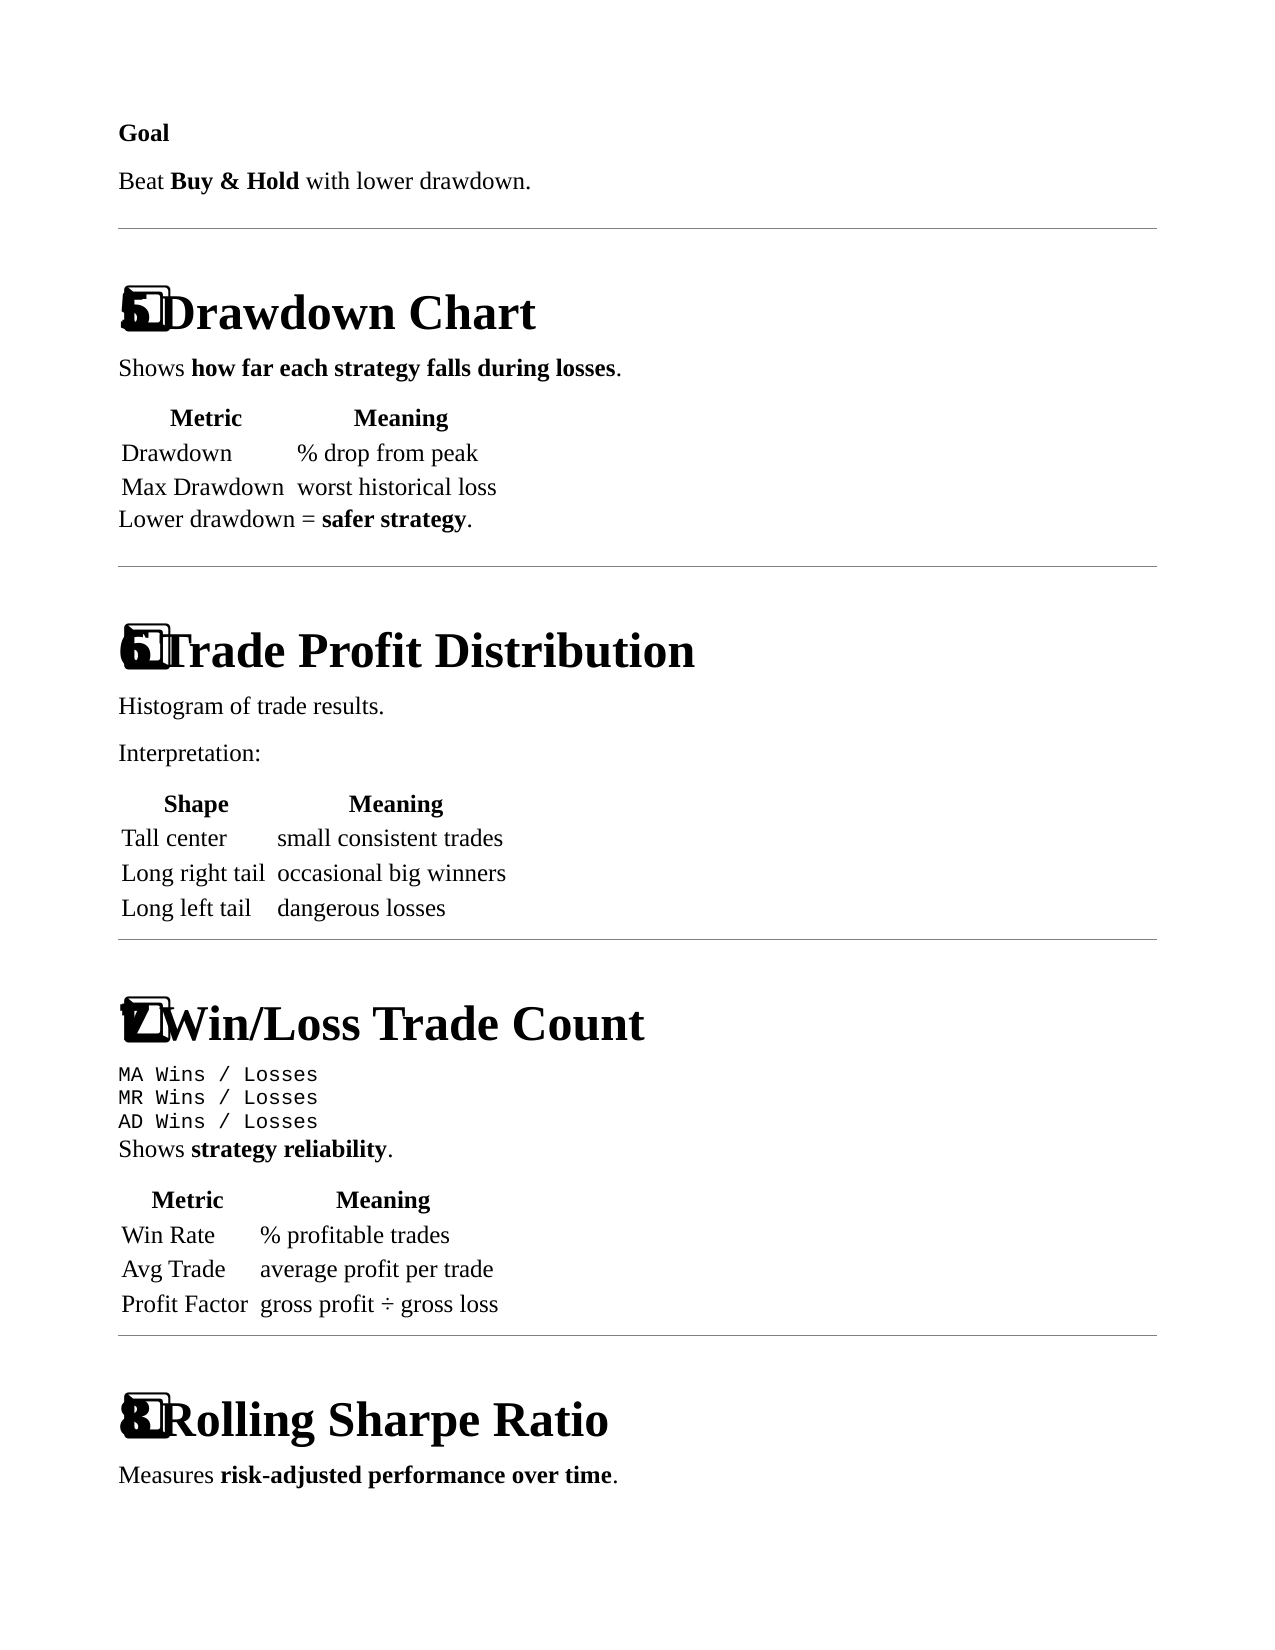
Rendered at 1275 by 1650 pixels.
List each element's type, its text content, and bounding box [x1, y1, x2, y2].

text Histogram of trade results. [118, 691, 1157, 719]
table_header Metric [118, 400, 294, 435]
table_cell dangerous losses [274, 890, 518, 924]
table_cell Max Drawdown [118, 469, 294, 504]
table_header Metric [118, 1182, 257, 1217]
table_cell Drawdown [118, 435, 294, 469]
table_header Shape [118, 786, 274, 821]
table_cell gross profit ÷ gross loss [257, 1286, 509, 1321]
text Shows how far each strategy falls during losses. [118, 353, 1157, 381]
text Beat Buy & Hold with lower drawdown. [118, 166, 1157, 194]
table_header Meaning [294, 400, 508, 435]
table_cell average profit per trade [257, 1251, 509, 1286]
text Lower drawdown = safer strategy. [118, 504, 1157, 533]
table_header Meaning [274, 786, 518, 821]
table_cell % drop from peak [294, 435, 508, 469]
text Goal [118, 118, 1157, 147]
text MA Wins / Losses [118, 1064, 1157, 1087]
text AD Wins / Losses [118, 1111, 1157, 1134]
table_cell small consistent trades [274, 821, 518, 855]
table_cell occasional big winners [274, 855, 518, 890]
table_cell Avg Trade [118, 1251, 257, 1286]
table_header Meaning [257, 1182, 509, 1217]
table_cell Profit Factor [118, 1286, 257, 1321]
table_cell Long left tail [118, 890, 274, 924]
table_cell Long right tail [118, 855, 274, 890]
subtitle 7️⃣ Win/Loss Trade Count [118, 994, 1157, 1051]
subtitle 6️⃣ Trade Profit Distribution [118, 621, 1157, 678]
text Interpretation: [118, 738, 1157, 767]
text Shows strategy reliability. [118, 1134, 1157, 1163]
text MR Wins / Losses [118, 1087, 1157, 1111]
subtitle 8️⃣ Rolling Sharpe Ratio [118, 1390, 1157, 1447]
table_cell worst historical loss [294, 469, 508, 504]
text Measures risk-adjusted performance over time. [118, 1460, 1157, 1488]
table_cell % profitable trades [257, 1217, 509, 1251]
subtitle 5️⃣ Drawdown Chart [118, 283, 1157, 340]
table_cell Win Rate [118, 1217, 257, 1251]
table_cell Tall center [118, 821, 274, 855]
